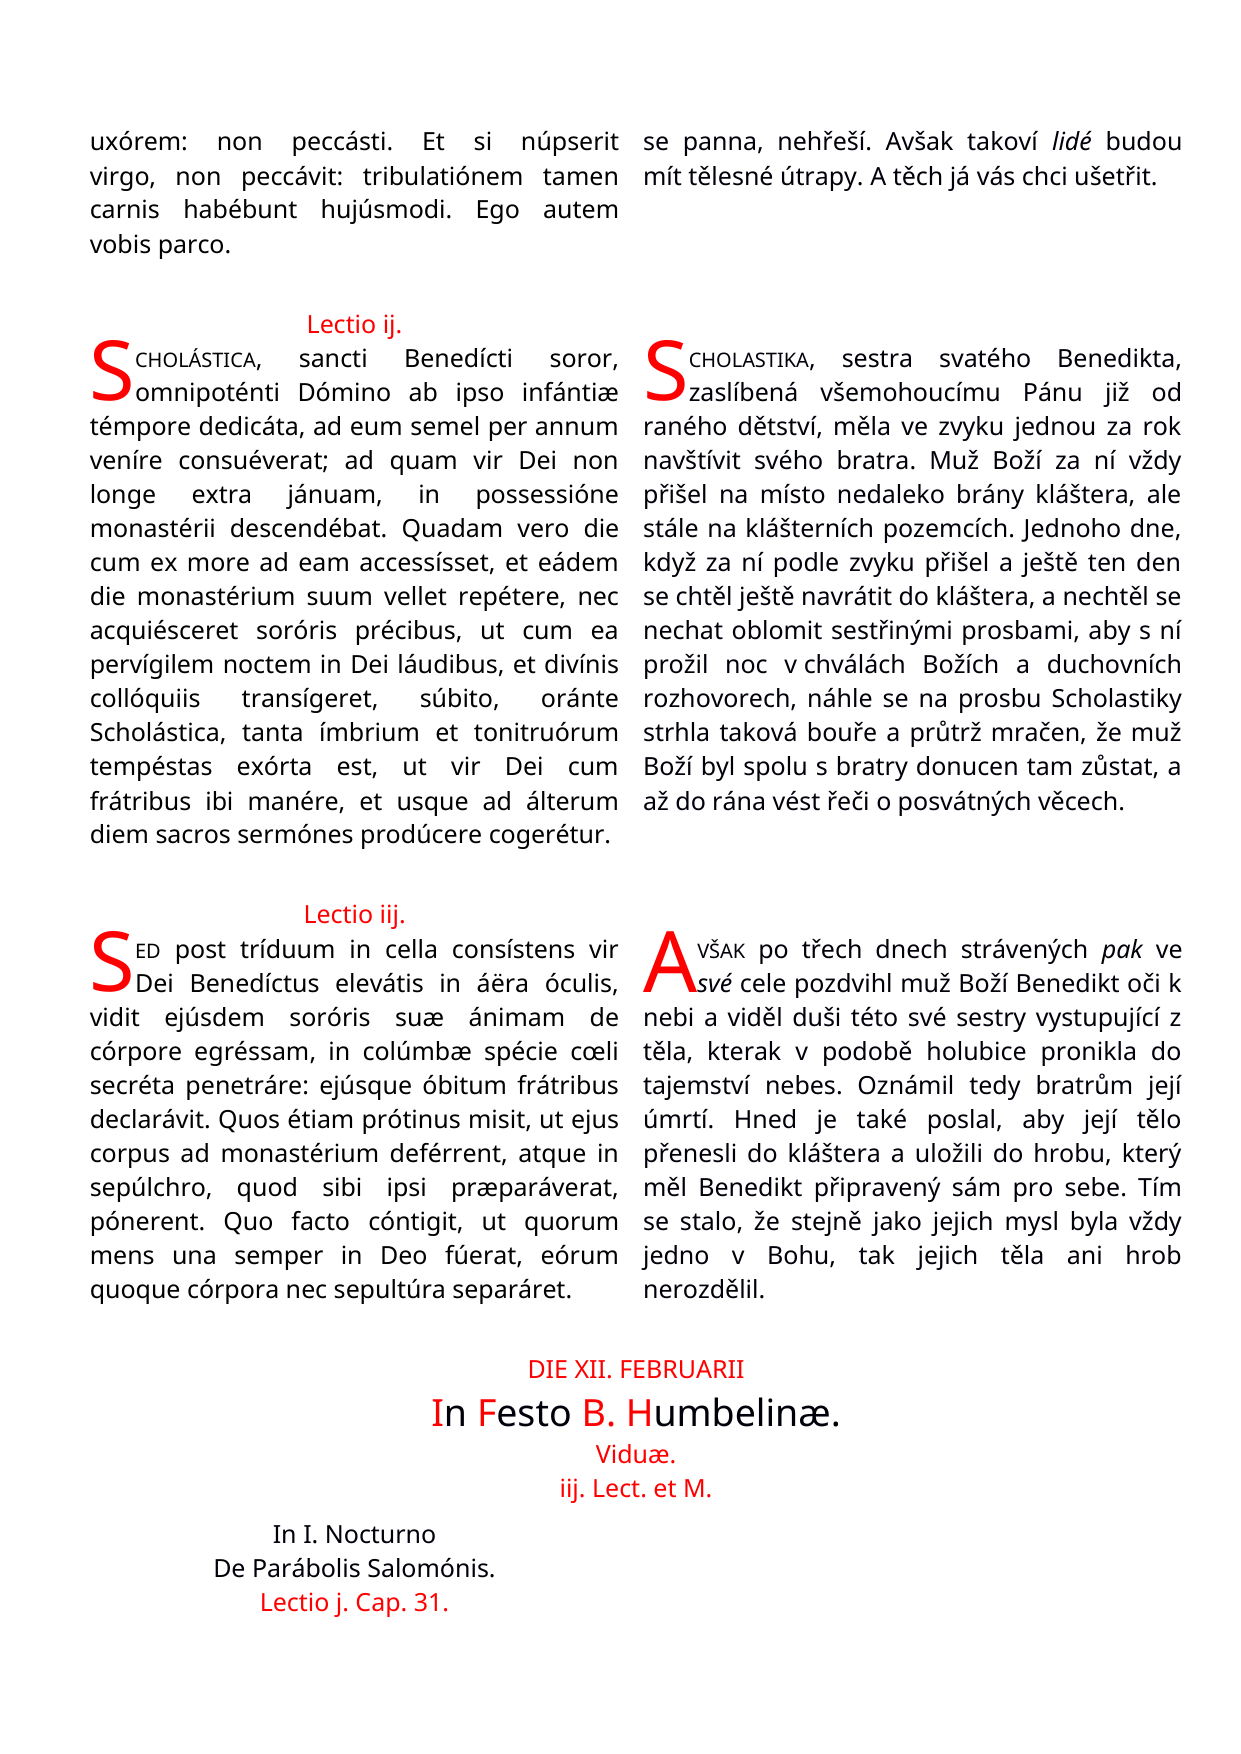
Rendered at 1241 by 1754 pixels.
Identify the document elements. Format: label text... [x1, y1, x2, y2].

table_cell [631, 1511, 1194, 1625]
table_cell Scholastika, sestra svatého Benedikta, zaslíbená všemohoucímu Pánu již od raného dětství, měla ve zvyku jednou za rok navštívit svého bratra. Muž Boží za ní vždy přišel na místo nedaleko brány kláštera, ale stále na klášterních pozemcích. Jednoho dne, když za ní podle zvyku přišel a ještě ten den se chtěl ještě navrátit do kláštera, a nechtěl se nechat oblomit sestřinými prosbami, aby s ní prožil noc v chválách Božích a duchovních rozhovorech, náhle se na prosbu Scholastiky strhla taková bouře a průtrž mračen, že muž Boží byl spolu s bratry donucen tam zůstat, a až do rána vést řeči o posvátných věcech. [631, 300, 1194, 891]
table_cell In I. Nocturno De Epístola prima beáti Pauli Apóstoli ad Corínthios. Lectio j. Cap. 7. De virgínibus præcéptum Dómini non hábeo: consílium autem do, tamquam misericórdiam consecútus a Dómino, ut sim fidélis. Exístimo ergo hoc bonum esse propter instántem necessitátem, quóniam bonum est hómini sic esse. Alligátus es uxóri? noli quærere solutiónem. Solútus es ab uxóre? noli quærere uxórem. Si autem accéperis uxórem: non peccásti. Et si núpserit virgo‚ non peccávit: tribulatiónem tamen carnis habébunt hujúsmodi. Ego autem vobis parco. [78, 118, 631, 300]
table_cell DIE XII. FEBRUARII In Festo B. Humbelinæ. Viduæ. iij. Lect. et M. [78, 1346, 1194, 1511]
table_cell Lectio iij. Sed post tríduum in cella consístens vir Dei Benedíctus elevátis in áëra óculis, vidit ejúsdem soróris suæ ánimam de córpore egréssam, in colúmbæ spécie cœli secréta penetráre: ejúsque óbitum frátribus declarávit. Quos étiam prótinus misit, ut ejus corpus ad monastérium deférrent, atque in sepúlchro, quod sibi ipsi præparáverat, pónerent. Quo facto cóntigit, ut quorum mens una semper in Deo fúerat, eórum quoque córpora nec sepultúra separáret. [78, 891, 631, 1346]
table_cell In I. Nocturno De Parábolis Salomónis. Lectio j. Cap. 31. Mulíerem fortem quis invéniet? procul, et de últimis fínibus prétium ejus. Confídit in ea cor viri sui, et spóliis non indigébit. Reddet ei bonum, et non malum, ómnibus diébus vitæ suæ. Quæsívit lanam et linum, et operáta est consílio mánuum suárum. Facta est quasi navis institóris, de longe portans panem suum. Et de nocte surré­xit‚ dedítque prædam domésticis suis, et cibária ancíllis suis. [78, 1511, 631, 1625]
table_cell Avšak po třech dnech strávených pak ve své cele pozdvihl muž Boží Benedikt oči k nebi a viděl duši této své sestry vystupující z těla, kterak v podobě holubice pronikla do tajemství nebes. Oznámil tedy bratrům její úmrtí. Hned je také poslal, aby její tělo přenesli do kláštera a uložili do hrobu, který měl Benedikt připravený sám pro sebe. Tím se stalo, že stejně jako jejich mysl byla vždy jedno v Bohu, tak jejich těla ani hrob nerozdělil. [631, 891, 1194, 1346]
table_cell se panna, nehřeší. Avšak takoví lidé budou mít tělesné útrapy. A těch já vás chci ušetřit. [631, 118, 1194, 300]
table_cell Lectio ij. Scholástica, sancti Benedícti soror, omnipoténti Dómino ab ipso infántiæ témpore dedicáta, ad eum semel per annum veníre consuéverat; ad quam vir Dei non longe extra jánuam, in possessióne monastérii descendébat. Quadam vero die cum ex more ad eam accessísset, et eádem die monastérium suum vellet repétere, nec acquiésceret soróris précibus, ut cum ea pervígilem noctem in Dei láudibus, et divínis collóquiis transígeret, súbito, oránte Scholástica, tanta ímbrium et tonitruórum tempéstas exórta est, ut vir Dei cum frátribus ibi manére, et usque ad álterum diem sacros sermónes prodúcere cogerétur. [78, 300, 631, 891]
